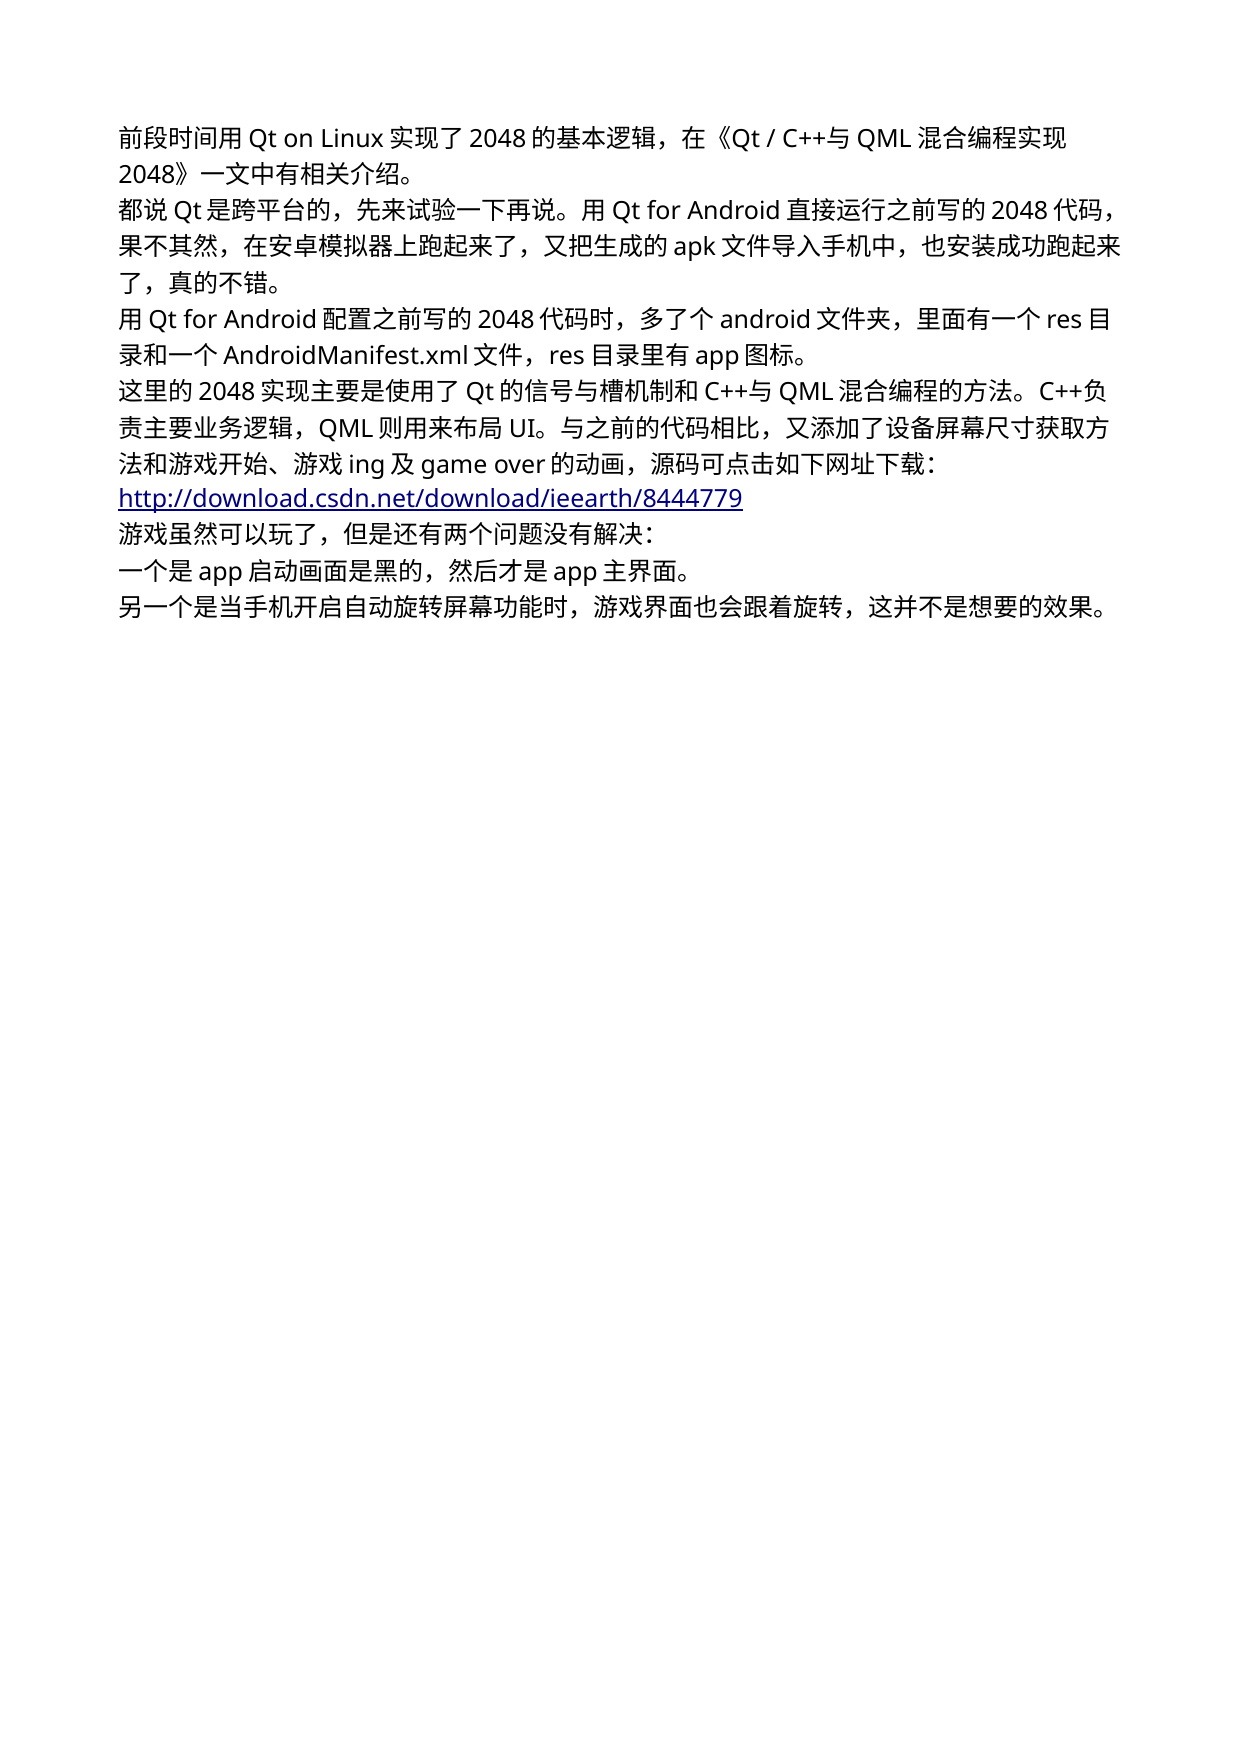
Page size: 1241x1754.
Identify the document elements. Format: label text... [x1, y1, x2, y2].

text 前段时间用Qt on Linux实现了2048的基本逻辑，在《Qt / C++与QML混合编程实现2048》一文中有相关介绍。 [118, 118, 1122, 191]
text 这里的2048实现主要是使用了Qt的信号与槽机制和C++与QML混合编程的方法。C++负责主要业务逻辑，QML则用来布局UI。与之前的代码相比，又添加了设备屏幕尺寸获取方法和游戏开始、游戏ing及game over的动画，源码可点击如下网址下载： [118, 372, 1122, 481]
text 游戏虽然可以玩了，但是还有两个问题没有解决： [118, 515, 1122, 551]
text 用Qt for Android配置之前写的2048代码时，多了个android文件夹，里面有一个res目录和一个AndroidManifest.xml文件，res目录里有app图标。 [118, 299, 1122, 372]
text 都说Qt是跨平台的，先来试验一下再说。用Qt for Android直接运行之前写的2048代码，果不其然，在安卓模拟器上跑起来了，又把生成的apk文件导入手机中，也安装成功跑起来了，真的不错。 [118, 191, 1122, 299]
text 一个是app启动画面是黑的，然后才是app主界面。 [118, 551, 1122, 587]
text 另一个是当手机开启自动旋转屏幕功能时，游戏界面也会跟着旋转，这并不是想要的效果。 [118, 587, 1122, 623]
text http://download.csdn.net/download/ieearth/8444779 [118, 481, 1122, 515]
